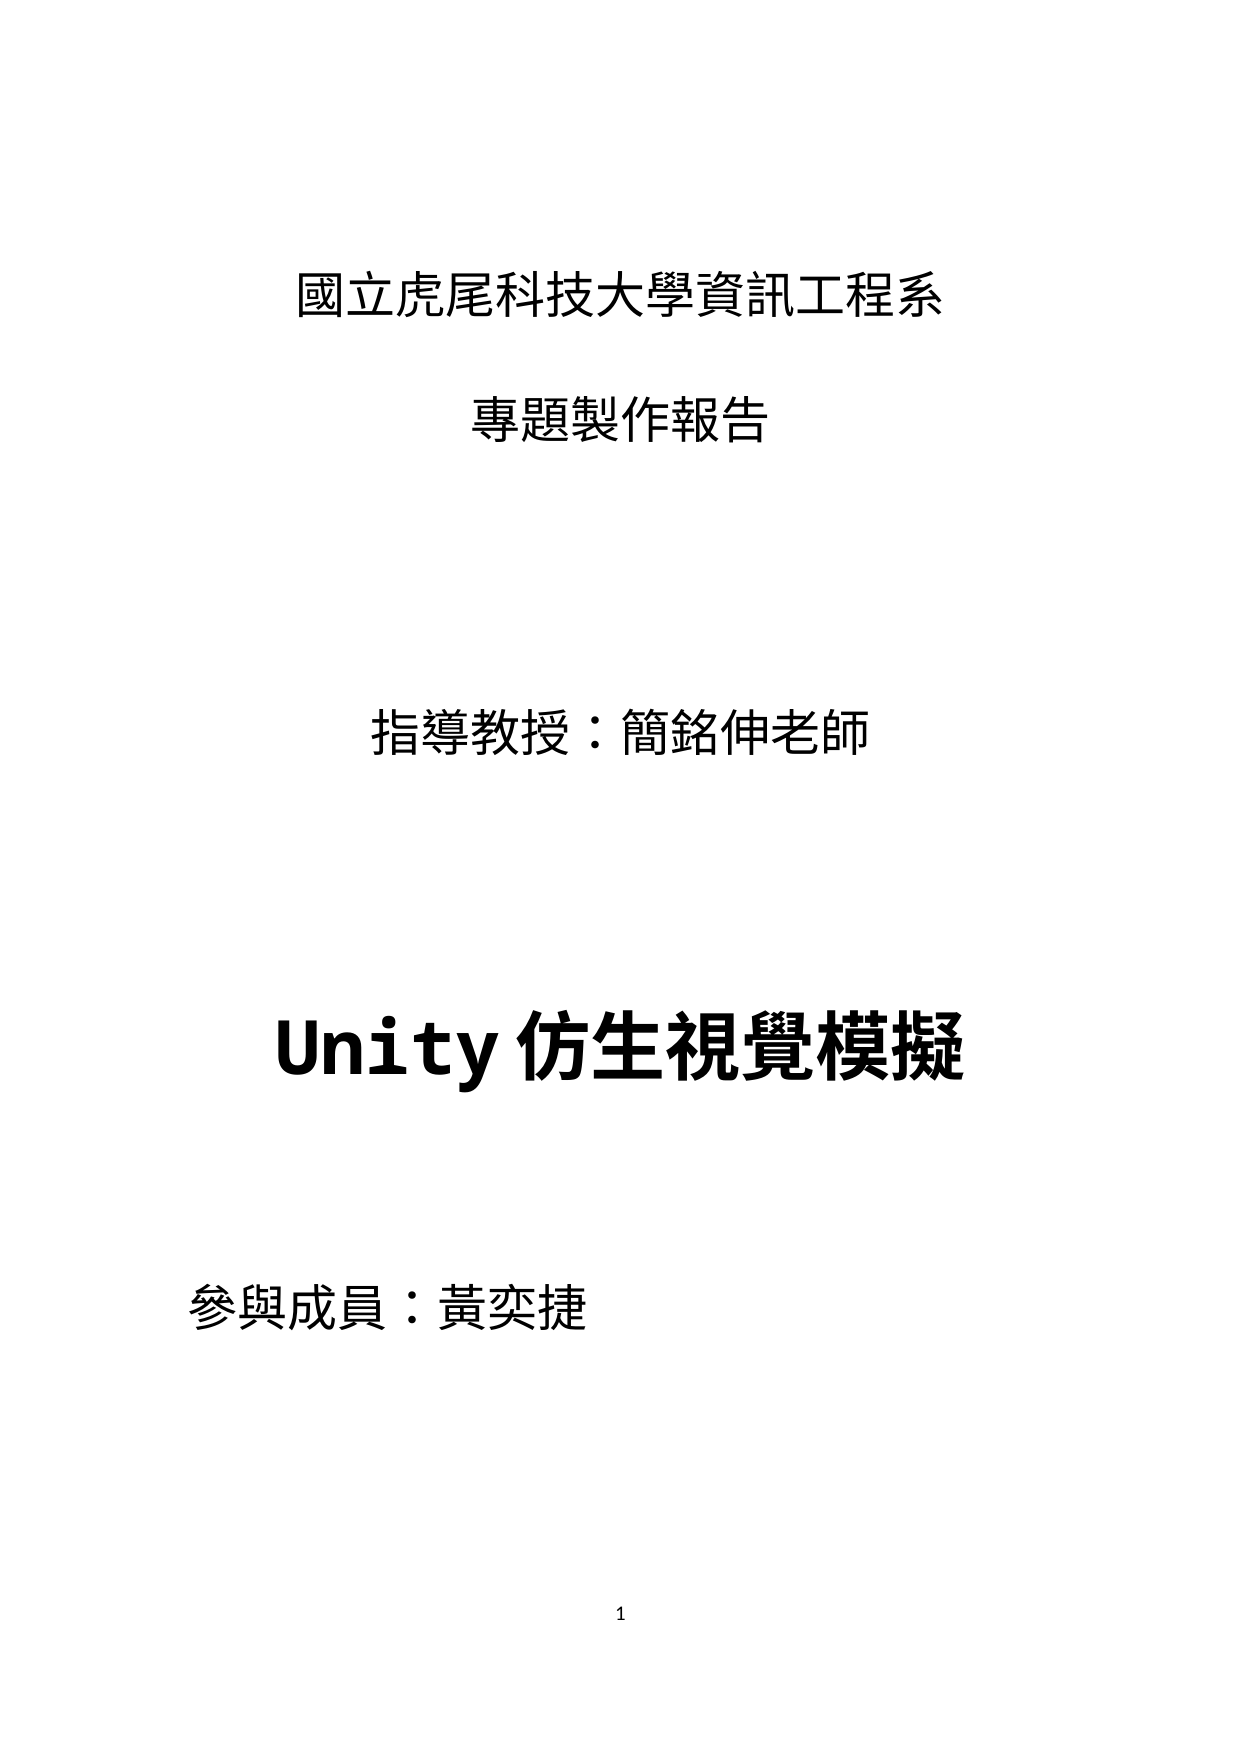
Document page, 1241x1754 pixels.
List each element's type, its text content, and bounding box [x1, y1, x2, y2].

text Unity仿生視覺模擬 [187, 969, 1053, 1094]
text 專題製作報告 [187, 344, 1053, 469]
text 指導教授：簡銘伸老師 [187, 657, 1053, 782]
text 國立虎尾科技大學資訊工程系 [187, 219, 1053, 344]
text 參與成員：黃奕捷 [187, 1232, 1053, 1357]
